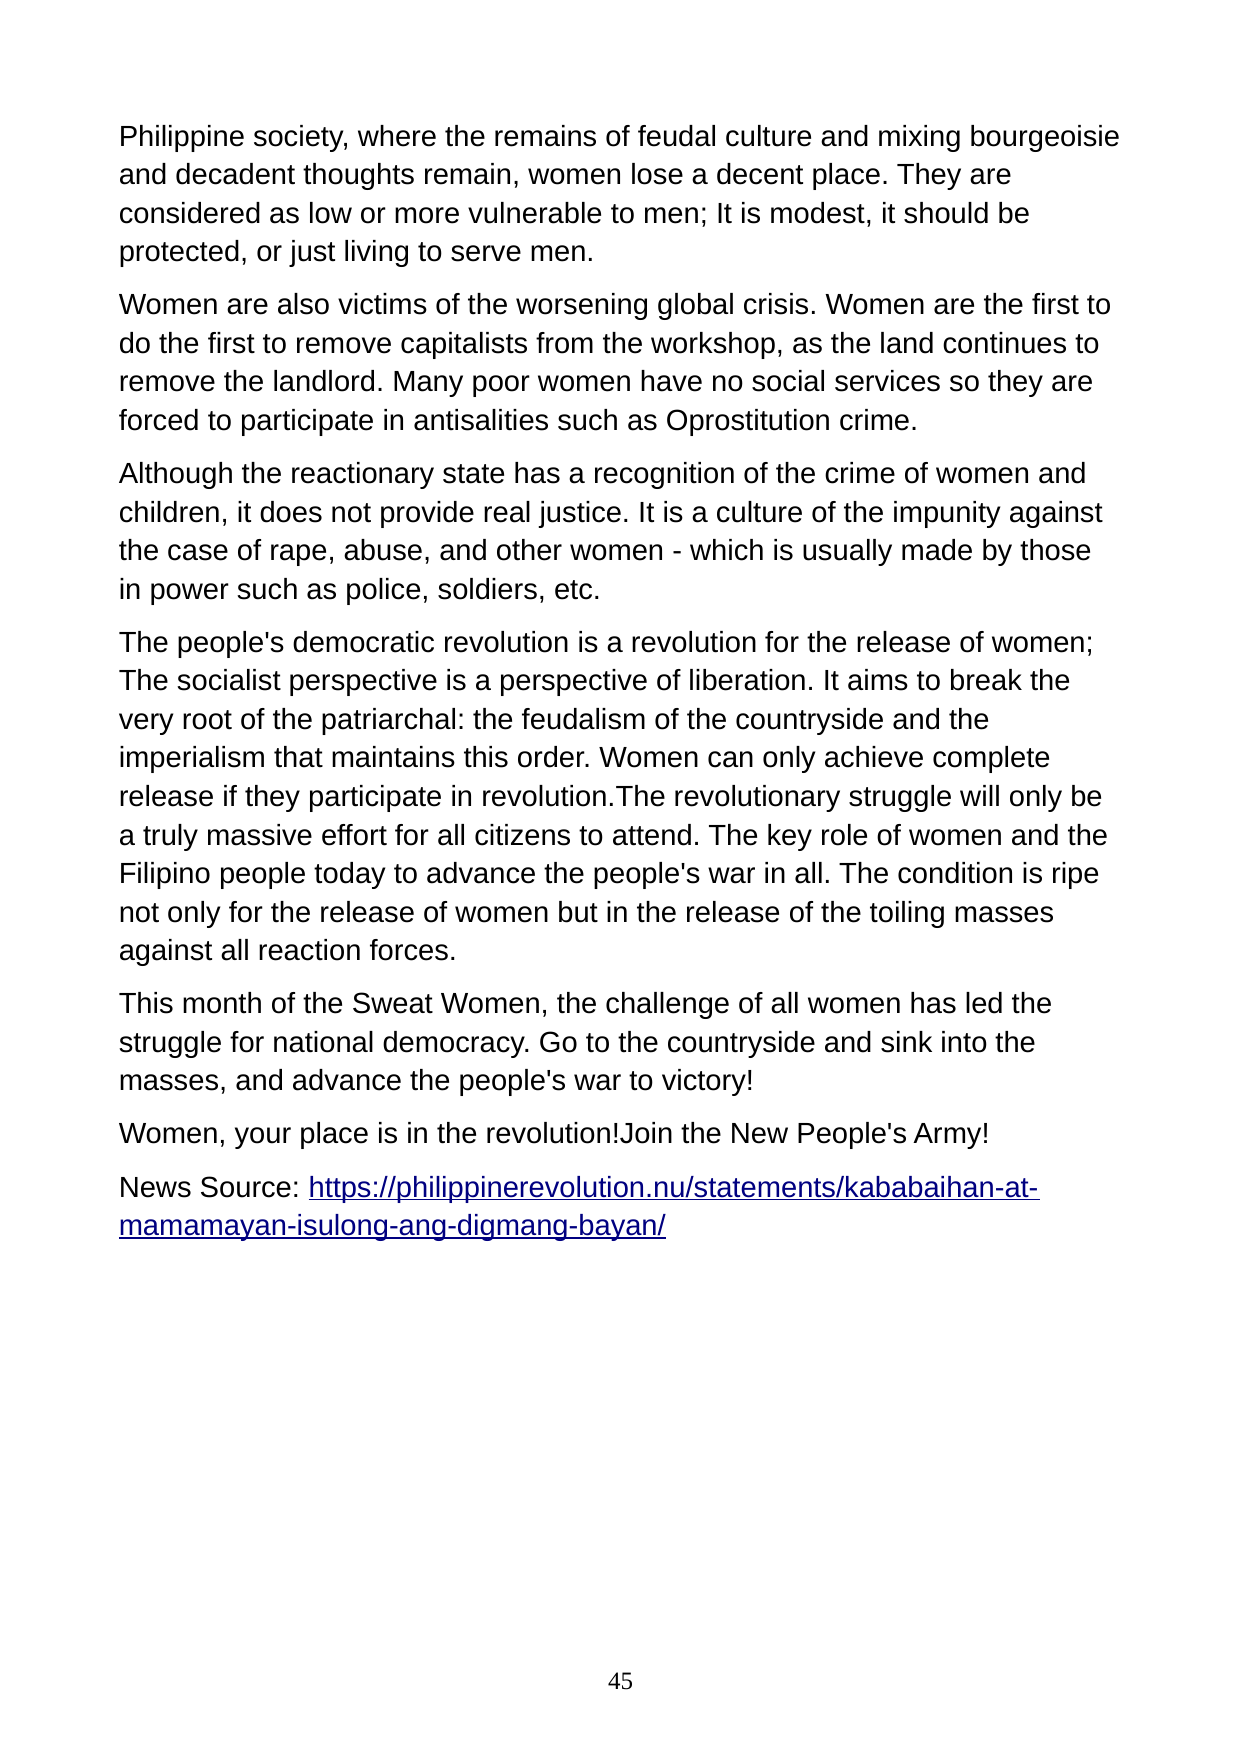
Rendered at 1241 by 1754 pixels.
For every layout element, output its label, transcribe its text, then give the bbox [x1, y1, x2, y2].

text The people's democratic revolution is a revolution for the release of women; The socialist perspective is a perspective of liberation. It aims to break the very root of the patriarchal: the feudalism of the countryside and the imperialism that maintains this order. Women can only achieve complete release if they participate in revolution.The revolutionary struggle will only be a truly massive effort for all citizens to attend. The key role of women and the Filipino people today to advance the people's war in all. The condition is ripe not only for the release of women but in the release of the toiling masses against all reaction forces. [118, 625, 1122, 967]
text Women are also victims of the worsening global crisis. Women are the first to do the first to remove capitalists from the workshop, as the land continues to remove the landlord. Many poor women have no social services so they are forced to participate in antisalities such as Oprostitution crime. [118, 287, 1122, 436]
text News Source: https://philippinerevolution.nu/statements/kababaihan-at-mamamayan-isulong-ang-digmang-bayan/ [118, 1169, 1122, 1242]
text Philippine society, where the remains of feudal culture and mixing bourgeoisie and decadent thoughts remain, women lose a decent place. They are considered as low or more vulnerable to men; It is modest, it should be protected, or just living to serve men. [118, 118, 1122, 268]
text This month of the Sweat Women, the challenge of all women has led the struggle for national democracy. Go to the countryside and sink into the masses, and advance the people's war to victory! [118, 986, 1122, 1097]
text Although the reactionary state has a recognition of the crime of women and children, it does not provide real justice. It is a culture of the impunity against the case of rape, abuse, and other women - which is usually made by those in power such as police, soldiers, etc. [118, 456, 1122, 605]
text Women, your place is in the revolution!Join the New People's Army! [118, 1116, 1122, 1150]
